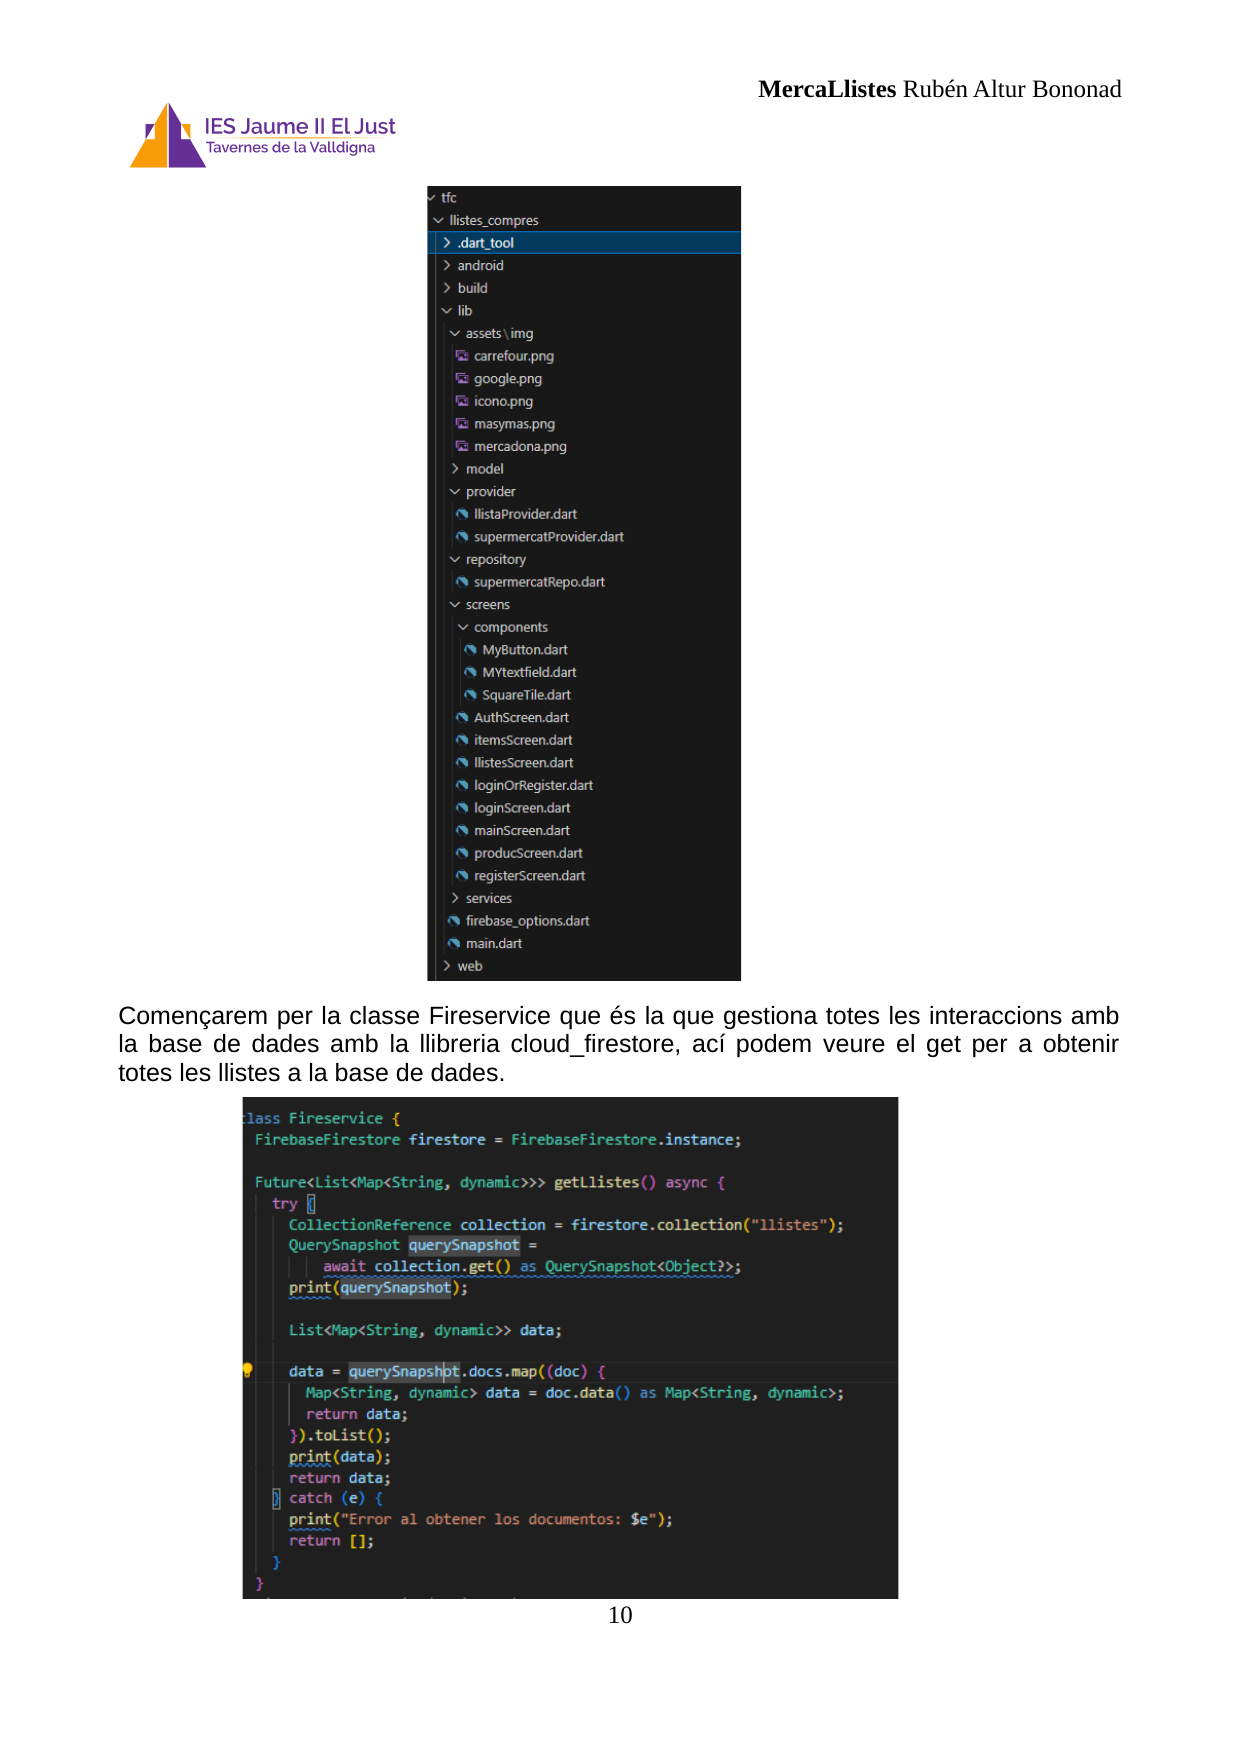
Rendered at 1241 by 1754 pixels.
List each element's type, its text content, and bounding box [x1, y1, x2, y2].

picture [242, 1097, 899, 1599]
picture [427, 186, 742, 981]
picture [126, 97, 396, 174]
text Començarem per la classe Fireservice que és la que gestiona totes les interaccions amb la base de dades amb la llibreria cloud_firestore, ací podem veure el get per a obtenir totes les llistes a la base de dades. [118, 1001, 1122, 1087]
